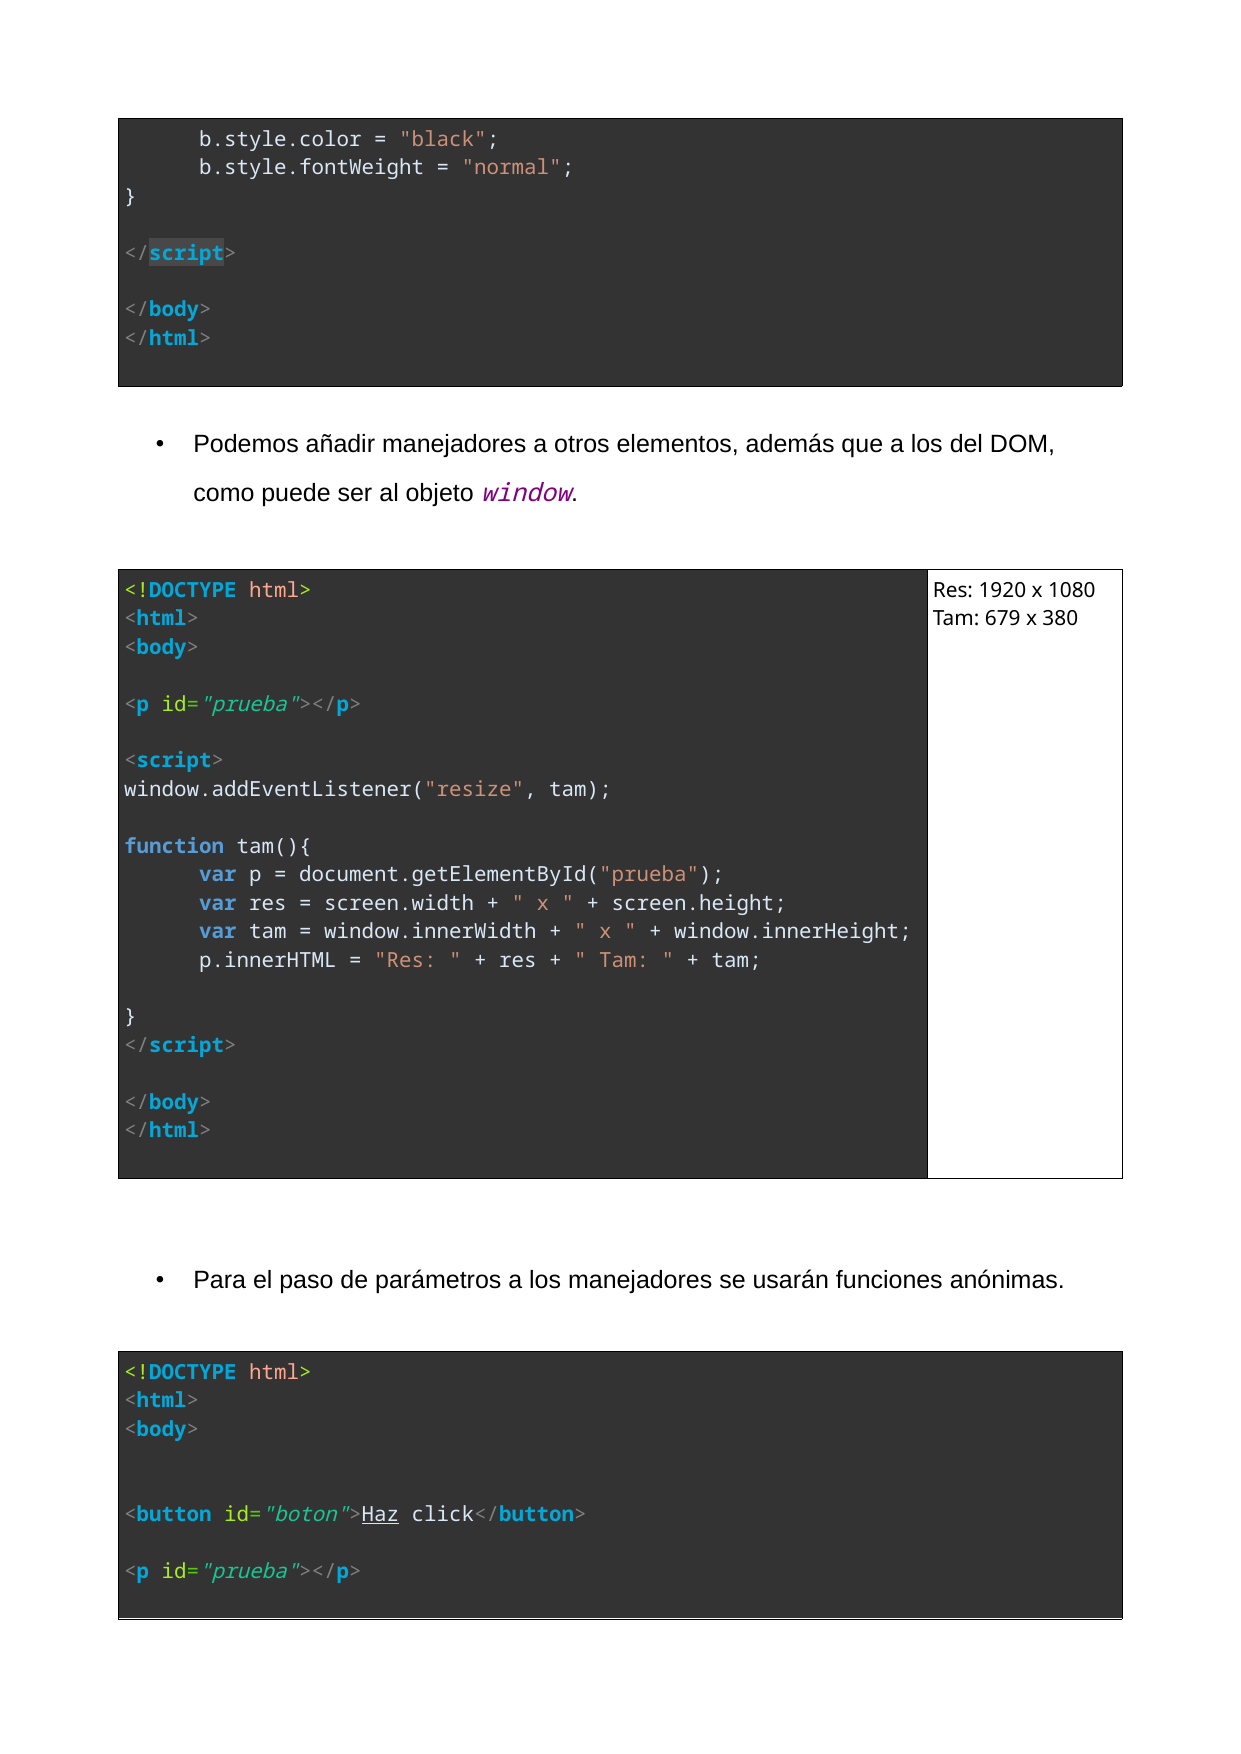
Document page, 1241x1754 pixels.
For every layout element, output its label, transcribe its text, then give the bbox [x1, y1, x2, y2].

table_header <!DOCTYPE html> <html> <body> <p id="prueba"></p> <script> window.addEventListener("resize", tam); function tam(){ var p = document.getElementById("prueba"); var res = screen.width + " x " + screen.height; var tam = window.innerWidth + " x " + window.innerHeight; p.innerHTML = "Res: " + res + " Tam: " + tam; } </script> </body> </html> [119, 570, 927, 1178]
list Para el paso de parámetros a los manejadores se usarán funciones anónimas. [156, 1264, 1122, 1293]
table_header b.style.color = "black"; b.style.fontWeight = "normal"; } </script> </body> </html> [119, 119, 1122, 386]
table_header Res: 1920 x 1080 Tam: 679 x 380 [928, 570, 1122, 1178]
list Podemos añadir manejadores a otros elementos, además que a los del DOM, como puede ser al objeto window. [156, 429, 1122, 509]
table_header <!DOCTYPE html> <html> <body> <button id="boton">Haz click</button> <p id="prueba"></p> [119, 1352, 1122, 1618]
